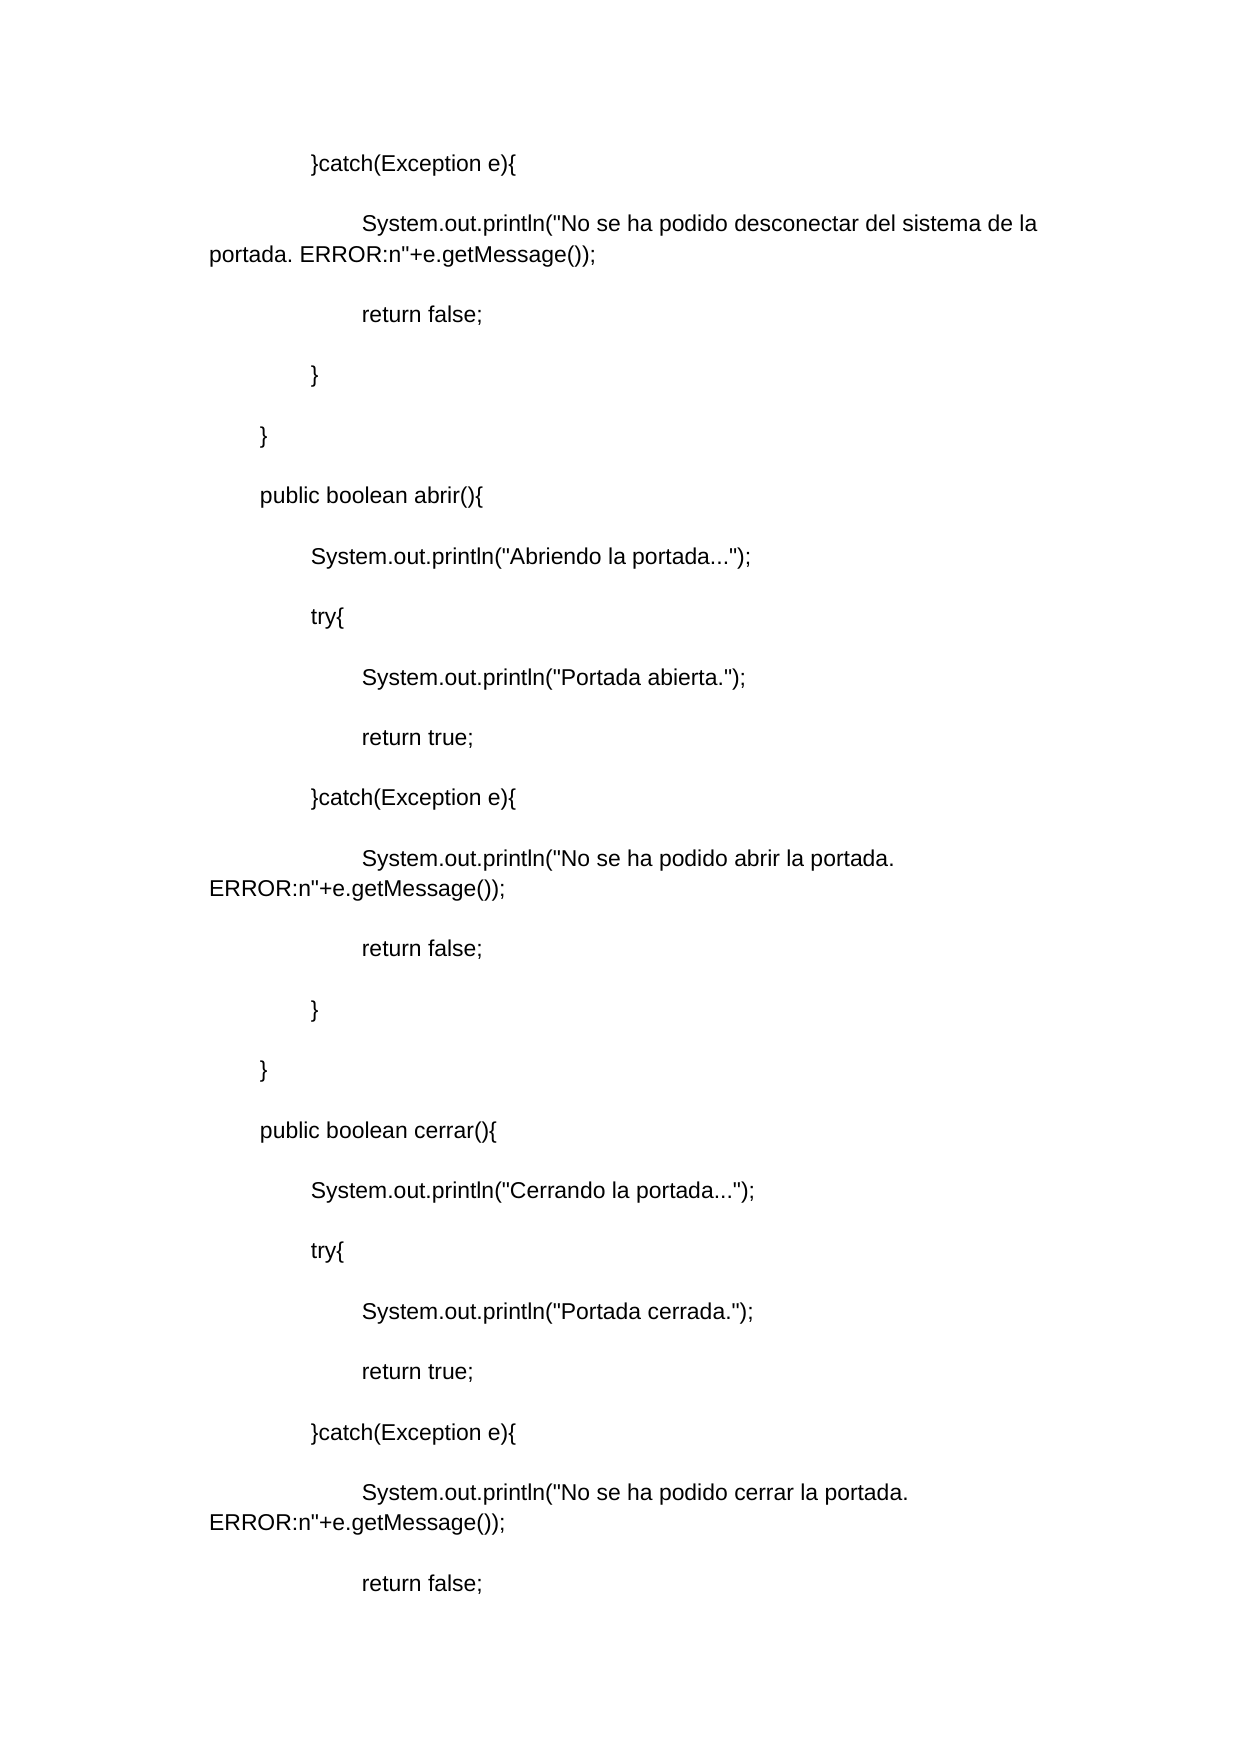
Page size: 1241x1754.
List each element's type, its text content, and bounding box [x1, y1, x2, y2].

text } [209, 1056, 1090, 1083]
text System.out.println("No se ha podido desconectar del sistema de la portada. ERROR:n"+e.getMessage()); [209, 210, 1090, 267]
text System.out.println("No se ha podido cerrar la portada. ERROR:n"+e.getMessage()); [209, 1479, 1090, 1536]
text System.out.println("Abriendo la portada..."); [209, 543, 1090, 569]
text }catch(Exception e){ [209, 784, 1090, 811]
text return false; [209, 1570, 1090, 1596]
text return false; [209, 935, 1090, 962]
text }catch(Exception e){ [209, 150, 1090, 176]
text return true; [209, 1358, 1090, 1385]
text System.out.println("Portada abierta."); [209, 663, 1090, 690]
text try{ [209, 1237, 1090, 1264]
text try{ [209, 603, 1090, 629]
text } [209, 996, 1090, 1022]
text } [209, 422, 1090, 448]
text return true; [209, 724, 1090, 750]
text System.out.println("Portada cerrada."); [209, 1298, 1090, 1324]
text public boolean cerrar(){ [209, 1117, 1090, 1143]
text }catch(Exception e){ [209, 1419, 1090, 1445]
text public boolean abrir(){ [209, 482, 1090, 509]
text } [209, 361, 1090, 388]
text System.out.println("Cerrando la portada..."); [209, 1177, 1090, 1203]
text return false; [209, 301, 1090, 327]
text System.out.println("No se ha podido abrir la portada. ERROR:n"+e.getMessage()); [209, 845, 1090, 901]
